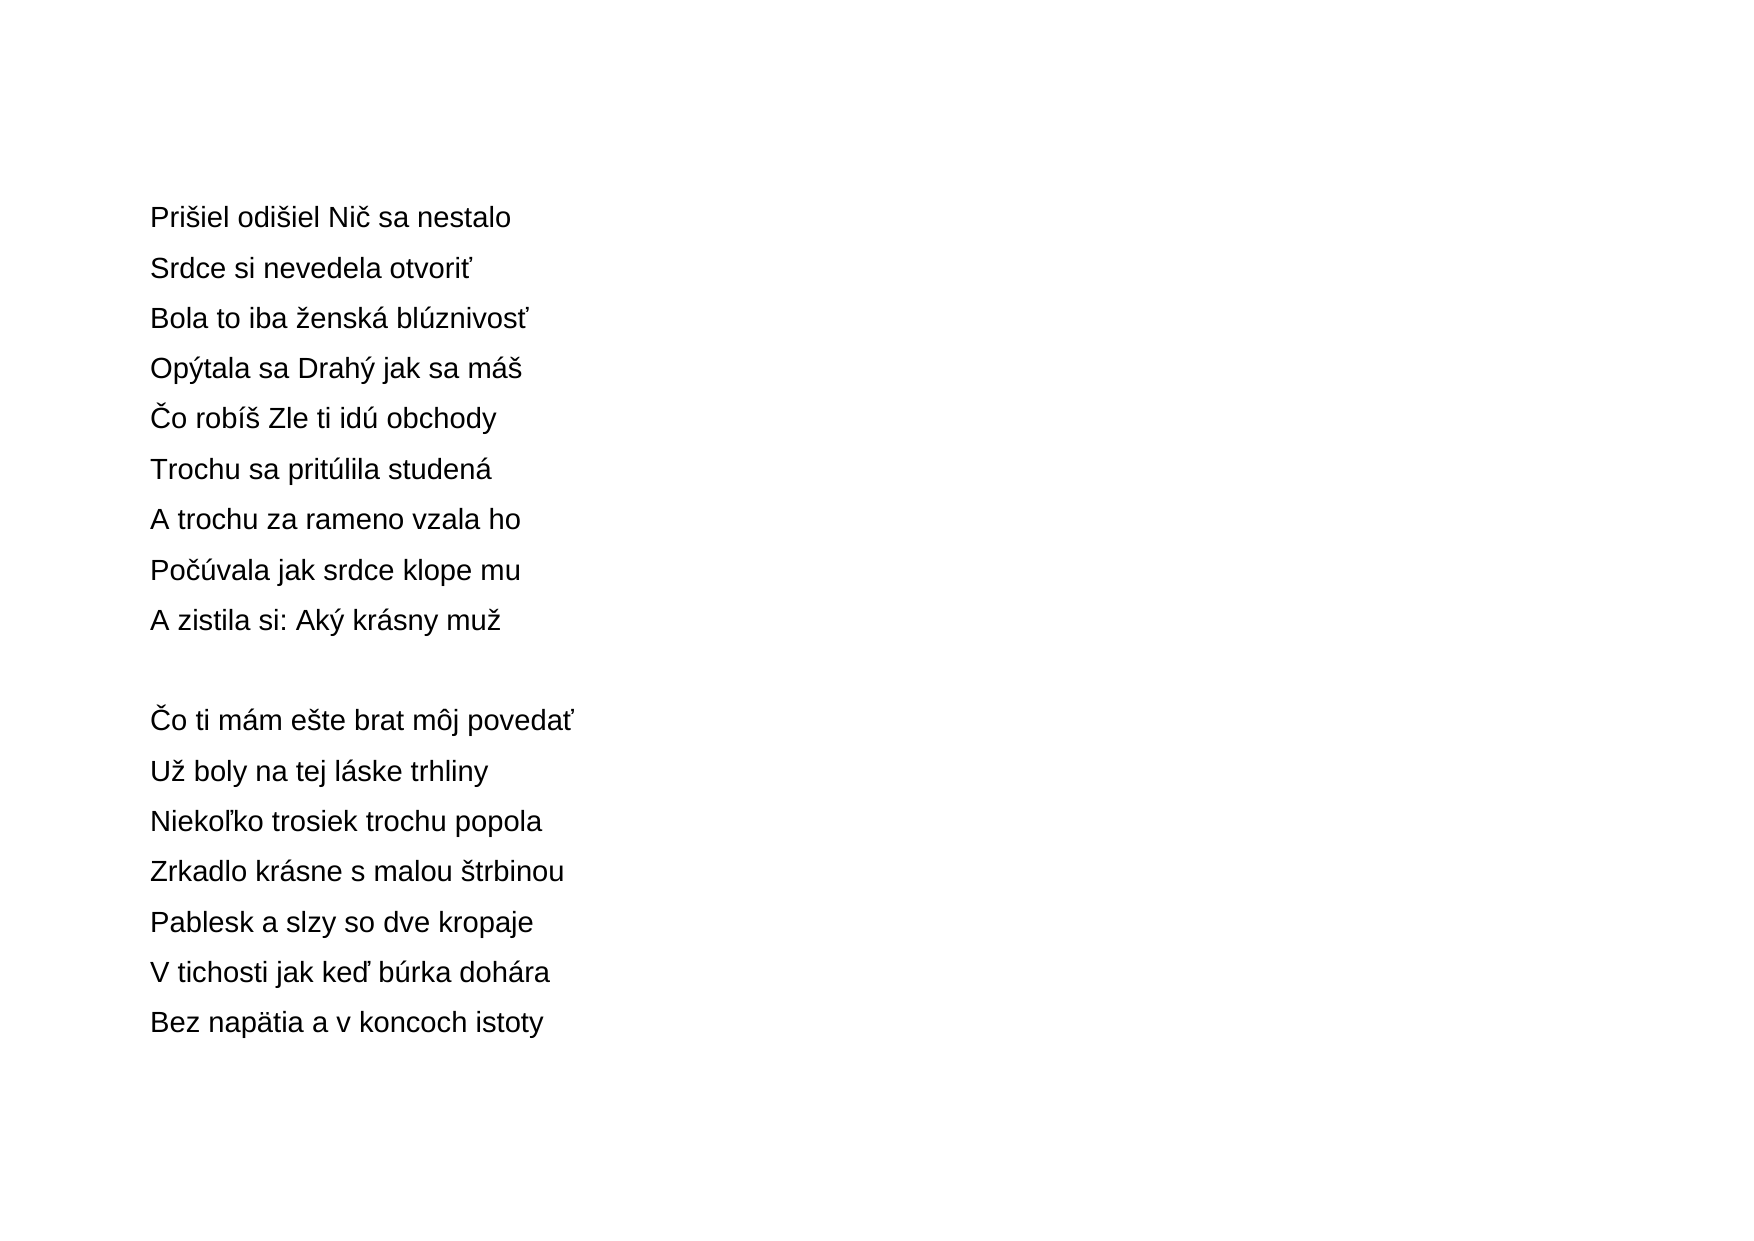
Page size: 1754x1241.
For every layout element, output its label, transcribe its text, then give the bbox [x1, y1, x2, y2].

text Prišiel odišiel Nič sa nestalo [150, 200, 1242, 234]
text A trochu za rameno vzala ho [150, 502, 1242, 536]
text Už boly na tej láske trhliny [150, 754, 1242, 787]
text Opýtala sa Drahý jak sa máš [150, 351, 1242, 385]
text Zrkadlo krásne s malou štrbinou [150, 854, 1242, 888]
text Pablesk a slzy so dve kropaje [150, 905, 1242, 938]
text Počúvala jak srdce klope mu [150, 552, 1242, 586]
text A zistila si: Aký krásny muž [150, 603, 1242, 636]
text Čo ti mám ešte brat môj povedať [150, 703, 1242, 737]
text Srdce si nevedela otvoriť [150, 251, 1242, 284]
text Bola to iba ženská blúznivosť [150, 301, 1242, 334]
text Bez napätia a v koncoch istoty [150, 1005, 1242, 1039]
text V tichosti jak keď búrka dohára [150, 955, 1242, 988]
text Niekoľko trosiek trochu popola [150, 804, 1242, 838]
text Čo robíš Zle ti idú obchody [150, 402, 1242, 435]
text Trochu sa pritúlila studená [150, 452, 1242, 485]
